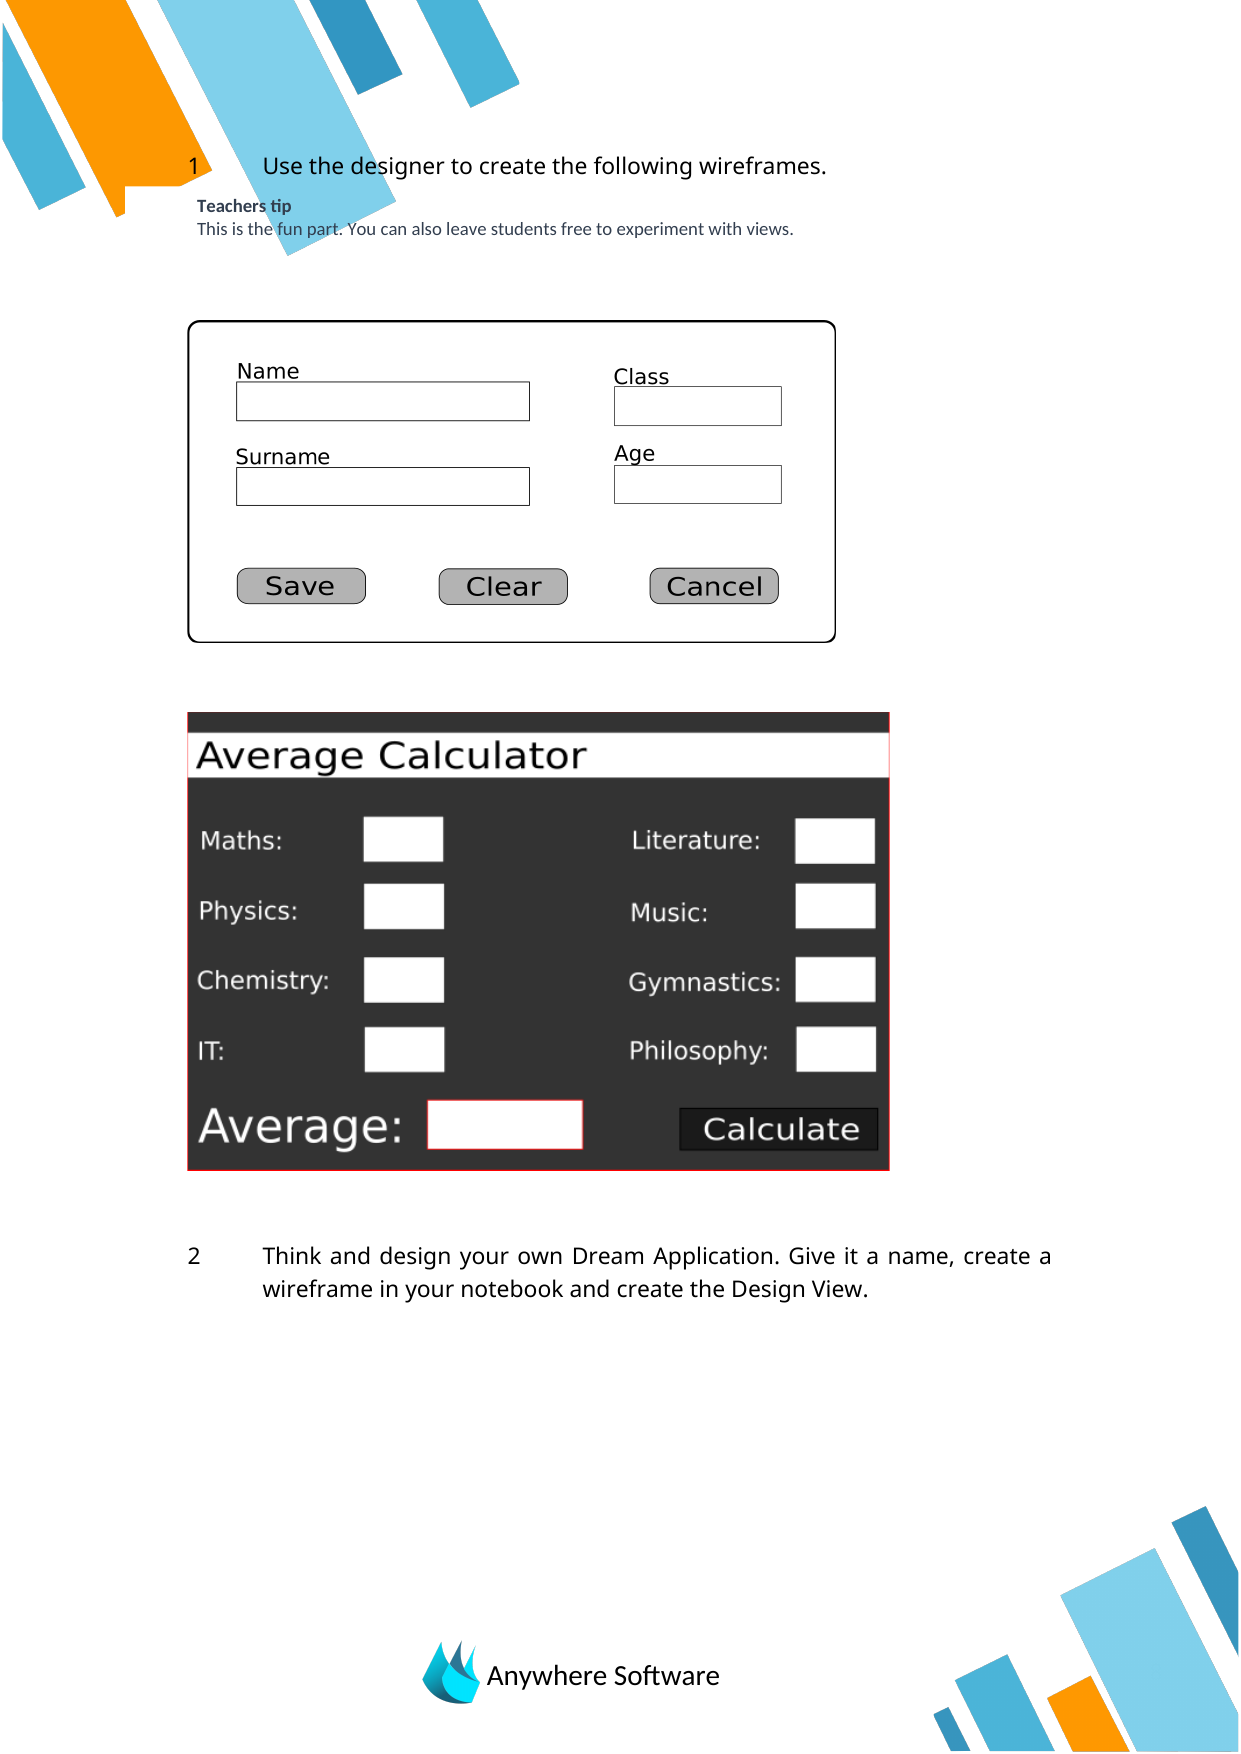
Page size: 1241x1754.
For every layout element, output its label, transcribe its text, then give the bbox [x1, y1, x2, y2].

list Use the designer to create the following wireframes. [187, 150, 1053, 181]
picture [187, 320, 836, 643]
picture [422, 1640, 481, 1704]
picture [933, 1506, 1239, 1752]
picture [187, 712, 890, 1171]
picture [2, 0, 520, 256]
list Think and design your own Dream Application. Give it a name, create a wireframe in your notebook and create the Design View. [187, 1240, 1053, 1305]
